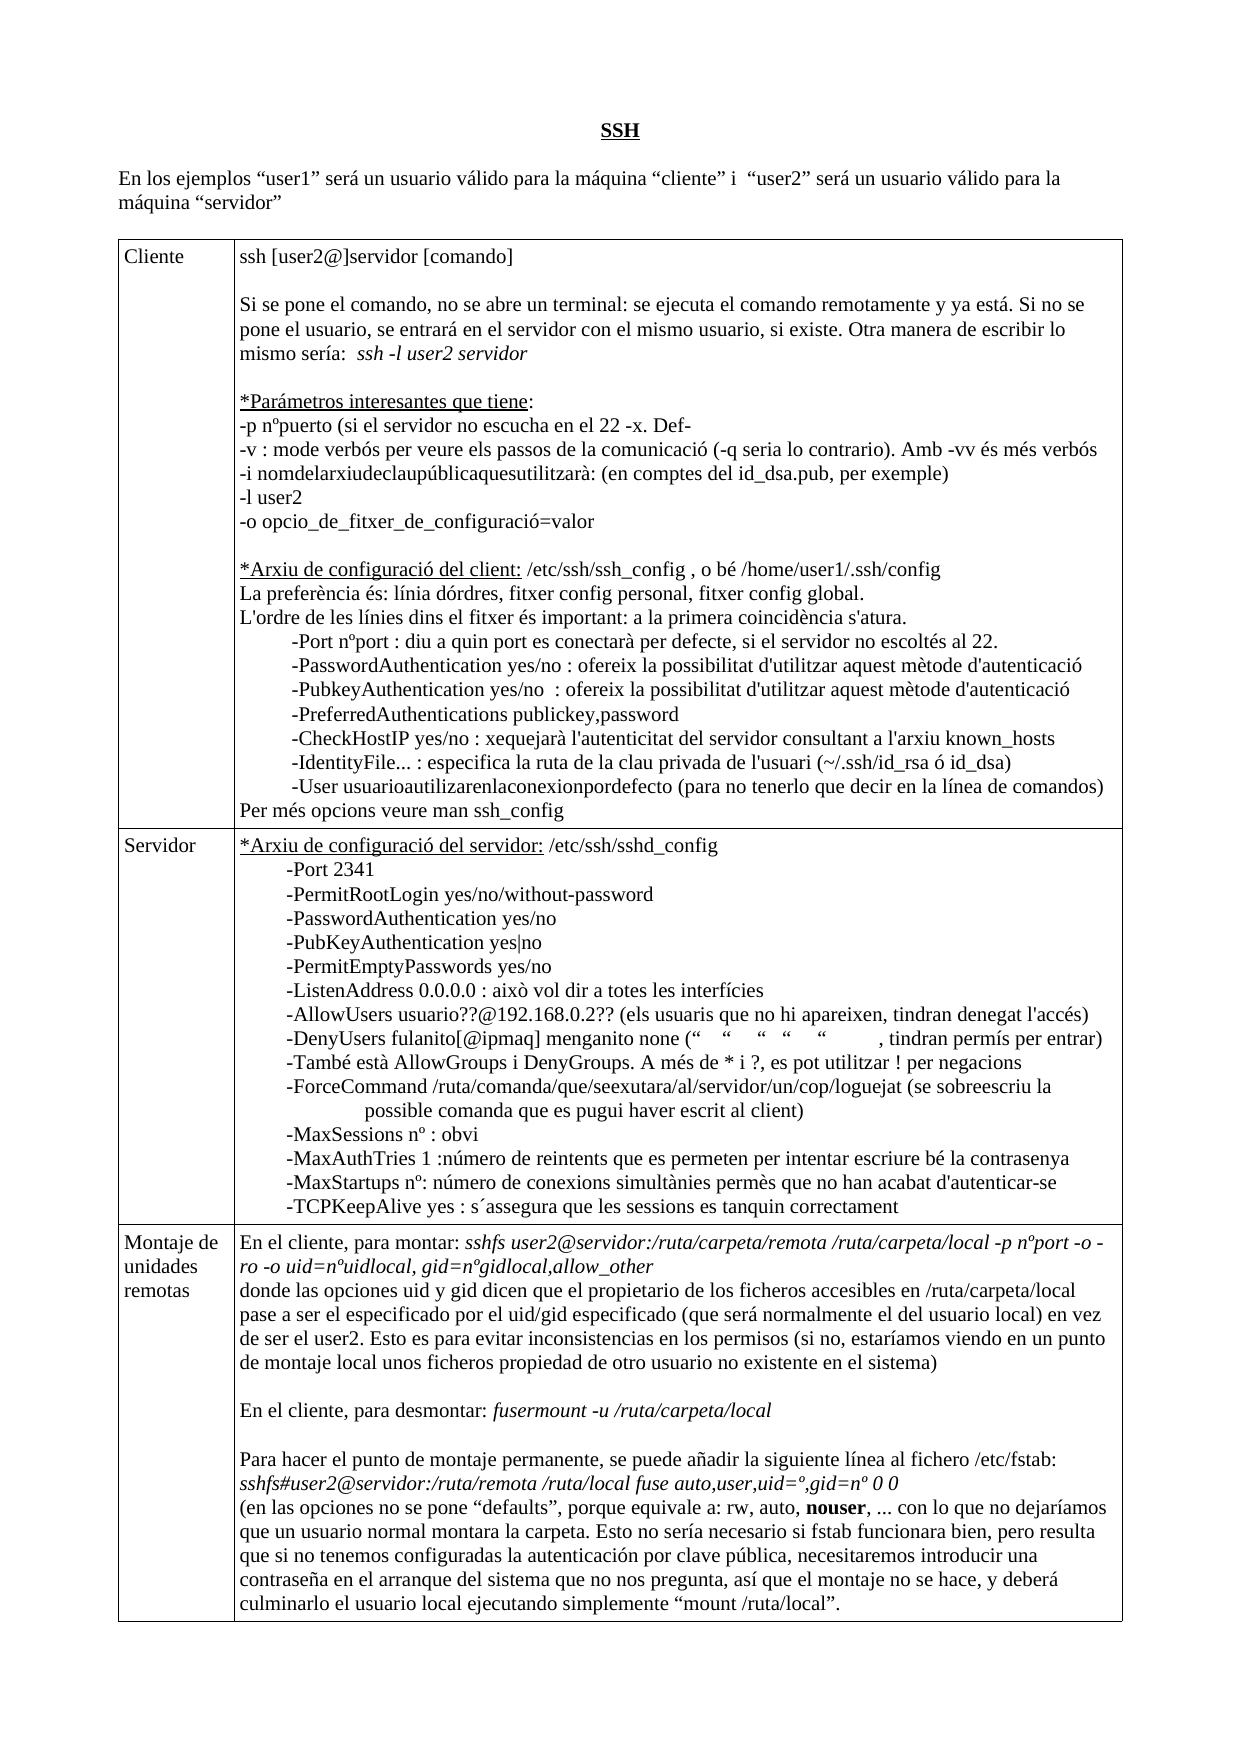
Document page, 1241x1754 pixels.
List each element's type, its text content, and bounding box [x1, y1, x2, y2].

table_header ssh [user2@]servidor [comando] Si se pone el comando, no se abre un terminal: se ejecuta el comando remotamente y ya está. Si no se pone el usuario, se entrará en el servidor con el mismo usuario, si existe. Otra manera de escribir lo mismo sería: ssh -l user2 servidor *Parámetros interesantes que tiene: -p nºpuerto (si el servidor no escucha en el 22 -x. Def- -v : mode verbós per veure els passos de la comunicació (-q seria lo contrario). Amb -vv és més verbós -i nomdelarxiudeclaupúblicaquesutilitzarà: (en comptes del id_dsa.pub, per exemple) -l user2 -o opcio_de_fitxer_de_configuració=valor *Arxiu de configuració del client: /etc/ssh/ssh_config , o bé /home/user1/.ssh/config La preferència és: línia dórdres, fitxer config personal, fitxer config global. L'ordre de les línies dins el fitxer és important: a la primera coincidència s'atura. -Port nºport : diu a quin port es conectarà per defecte, si el servidor no escoltés al 22. -PasswordAuthentication yes/no : ofereix la possibilitat d'utilitzar aquest mètode d'autenticació -PubkeyAuthentication yes/no : ofereix la possibilitat d'utilitzar aquest mètode d'autenticació -PreferredAuthentications publickey,password -CheckHostIP yes/no : xequejarà l'autenticitat del servidor consultant a l'arxiu known_hosts -IdentityFile... : especifica la ruta de la clau privada de l'usuari (~/.ssh/id_rsa ó id_dsa) -User usuarioautilizarenlaconexionpordefecto (para no tenerlo que decir en la línea de comandos) Per més opcions veure man ssh_config [235, 240, 1122, 827]
table_cell Montaje de unidades remotas [119, 1225, 234, 1621]
text En los ejemplos “user1” será un usuario válido para la máquina “cliente” i “user2” será un usuario válido para la máquina “servidor” [118, 166, 1122, 214]
text SSH [118, 118, 1122, 142]
table_cell Servidor [119, 829, 234, 1224]
table_header Cliente [119, 240, 234, 827]
table_cell *Arxiu de configuració del servidor: /etc/ssh/sshd_config -Port 2341 -PermitRootLogin yes/no/without-password -PasswordAuthentication yes/no -PubKeyAuthentication yes|no -PermitEmptyPasswords yes/no -ListenAddress 0.0.0.0 : això vol dir a totes les interfícies -AllowUsers usuario??@192.168.0.2?? (els usuaris que no hi apareixen, tindran denegat l'accés) -DenyUsers fulanito[@ipmaq] menganito none (“ “ “ “ “ , tindran permís per entrar) -També està AllowGroups i DenyGroups. A més de * i ?, es pot utilitzar ! per negacions -ForceCommand /ruta/comanda/que/seexutara/al/servidor/un/cop/loguejat (se sobreescriu la possible comanda que es pugui haver escrit al client) -MaxSessions nº : obvi -MaxAuthTries 1 :número de reintents que es permeten per intentar escriure bé la contrasenya -MaxStartups nº: número de conexions simultànies permès que no han acabat d'autenticar-se -TCPKeepAlive yes : s´assegura que les sessions es tanquin correctament [235, 829, 1122, 1224]
table_cell En el cliente, para montar: sshfs user2@servidor:/ruta/carpeta/remota /ruta/carpeta/local -p nºport -o -ro -o uid=nºuidlocal, gid=nºgidlocal,allow_other donde las opciones uid y gid dicen que el propietario de los ficheros accesibles en /ruta/carpeta/local pase a ser el especificado por el uid/gid especificado (que será normalmente el del usuario local) en vez de ser el user2. Esto es para evitar inconsistencias en los permisos (si no, estaríamos viendo en un punto de montaje local unos ficheros propiedad de otro usuario no existente en el sistema) En el cliente, para desmontar: fusermount -u /ruta/carpeta/local Para hacer el punto de montaje permanente, se puede añadir la siguiente línea al fichero /etc/fstab: sshfs#user2@servidor:/ruta/remota /ruta/local fuse auto,user,uid=º,gid=nº 0 0 (en las opciones no se pone “defaults”, porque equivale a: rw, auto, nouser, ... con lo que no dejaríamos que un usuario normal montara la carpeta. Esto no sería necesario si fstab funcionara bien, pero resulta que si no tenemos configuradas la autenticación por clave pública, necesitaremos introducir una contraseña en el arranque del sistema que no nos pregunta, así que el montaje no se hace, y deberá culminarlo el usuario local ejecutando simplemente “mount /ruta/local”. [235, 1225, 1122, 1621]
